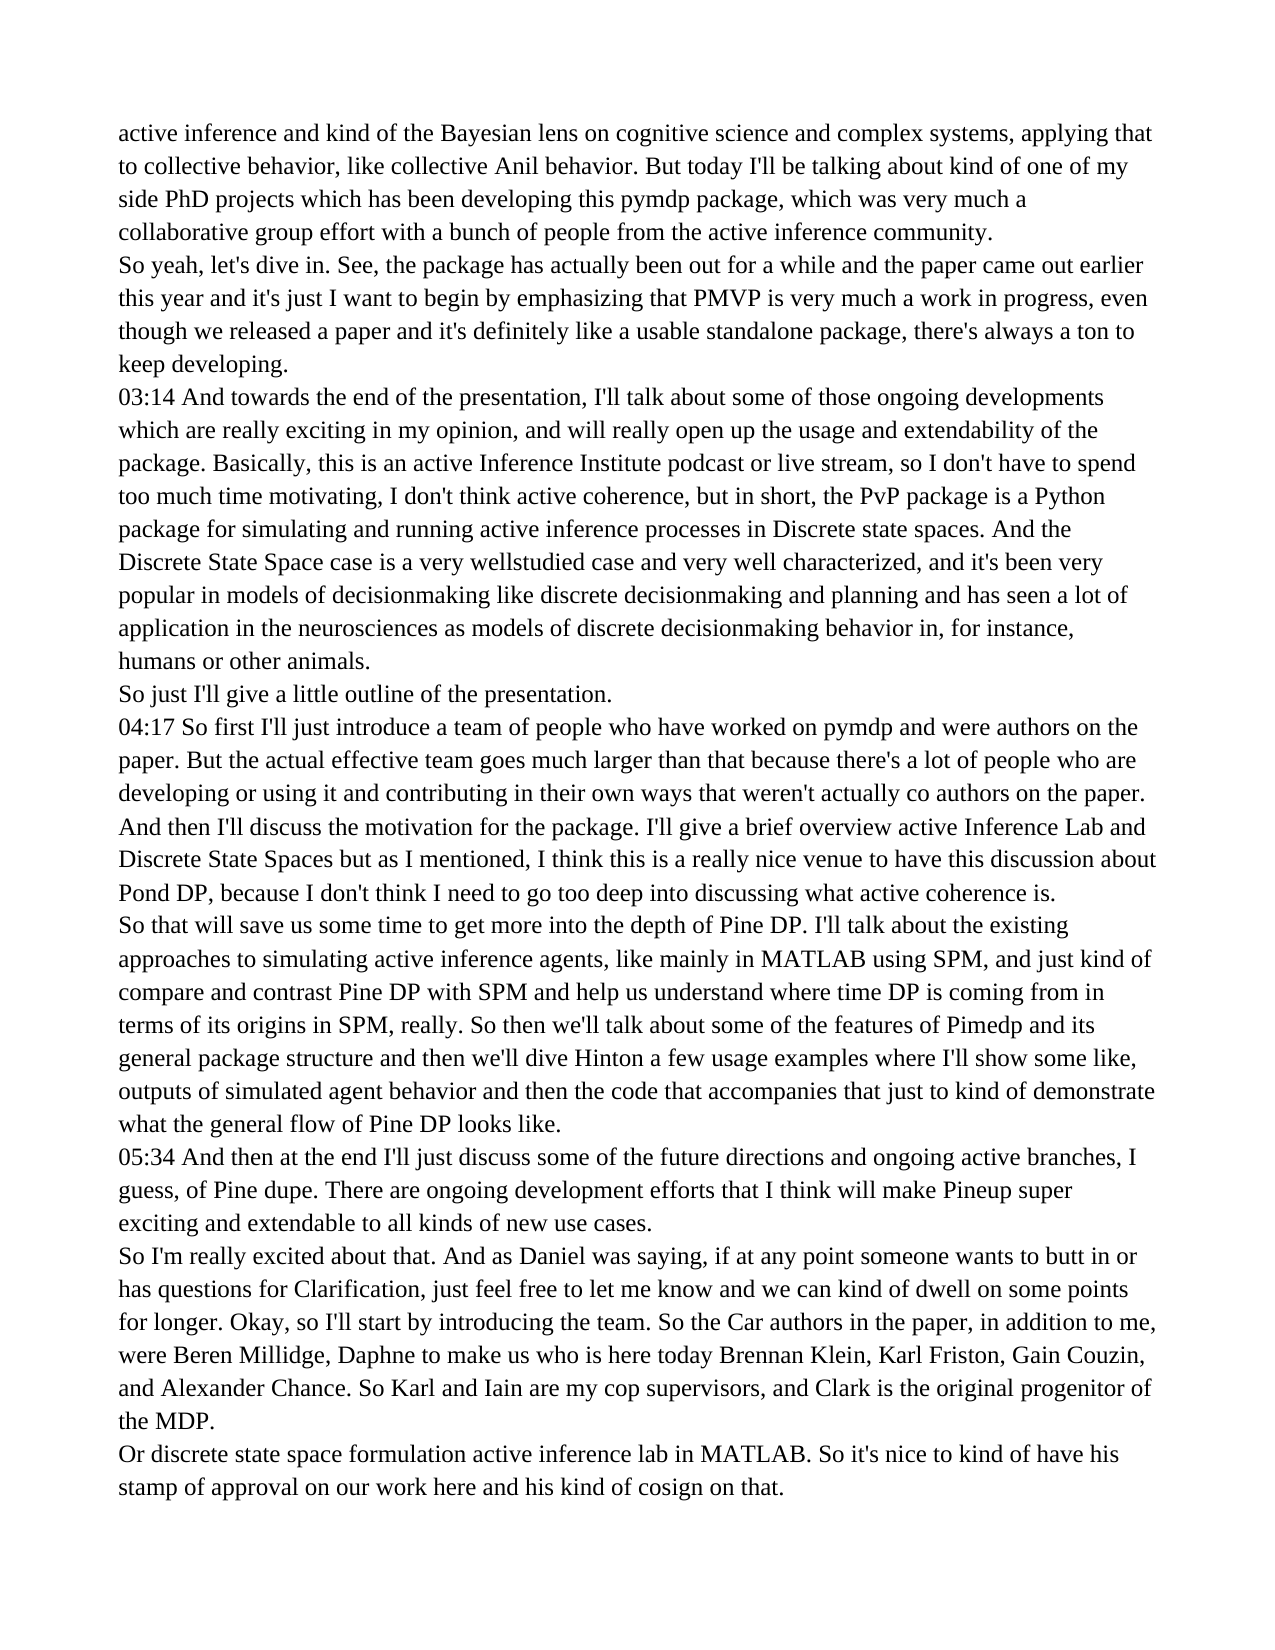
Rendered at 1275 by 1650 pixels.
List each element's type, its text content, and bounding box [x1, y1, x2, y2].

text 03:14 And towards the end of the presentation, I'll talk about some of those ongoing developments which are really exciting in my opinion, and will really open up the usage and extendability of the package. Basically, this is an active Inference Institute podcast or live stream, so I don't have to spend too much time motivating, I don't think active coherence, but in short, the PvP package is a Python package for simulating and running active inference processes in Discrete state spaces. And the Discrete State Space case is a very wellstudied case and very well characterized, and it's been very popular in models of decisionmaking like discrete decisionmaking and planning and has seen a lot of application in the neurosciences as models of discrete decisionmaking behavior in, for instance, humans or other animals. [118, 382, 1157, 675]
text So yeah, let's dive in. See, the package has actually been out for a while and the paper came out earlier this year and it's just I want to begin by emphasizing that PMVP is very much a work in progress, even though we released a paper and it's definitely like a usable standalone package, there's always a ton to keep developing. [118, 250, 1157, 378]
text So I'm really excited about that. And as Daniel was saying, if at any point someone wants to butt in or has questions for Clarification, just feel free to let me know and we can kind of dwell on some points for longer. Okay, so I'll start by introducing the team. So the Car authors in the paper, in addition to me, were Beren Millidge, Daphne to make us who is here today Brennan Klein, Karl Friston, Gain Couzin, and Alexander Chance. So Karl and Iain are my cop supervisors, and Clark is the original progenitor of the MDP. [118, 1241, 1157, 1435]
text So just I'll give a little outline of the presentation. [118, 679, 1157, 708]
text So that will save us some time to get more into the depth of Pine DP. I'll talk about the existing approaches to simulating active inference agents, like mainly in MATLAB using SPM, and just kind of compare and contrast Pine DP with SPM and help us understand where time DP is coming from in terms of its origins in SPM, really. So then we'll talk about some of the features of Pimedp and its general package structure and then we'll dive Hinton a few usage examples where I'll show some like, outputs of simulated agent behavior and then the code that accompanies that just to kind of demonstrate what the general flow of Pine DP looks like. [118, 911, 1157, 1137]
text active inference and kind of the Bayesian lens on cognitive science and complex systems, applying that to collective behavior, like collective Anil behavior. But today I'll be talking about kind of one of my side PhD projects which has been developing this pymdp package, which was very much a collaborative group effort with a bunch of people from the active inference community. [118, 118, 1157, 246]
text 05:34 And then at the end I'll just discuss some of the future directions and ongoing active branches, I guess, of Pine dupe. There are ongoing development efforts that I think will make Pineup super exciting and extendable to all kinds of new use cases. [118, 1142, 1157, 1237]
text 04:17 So first I'll just introduce a team of people who have worked on pymdp and were authors on the paper. But the actual effective team goes much larger than that because there's a lot of people who are developing or using it and contributing in their own ways that weren't actually co authors on the paper. And then I'll discuss the motivation for the package. I'll give a brief overview active Inference Lab and Discrete State Spaces but as I mentioned, I think this is a really nice venue to have this discussion about Pond DP, because I don't think I need to go too deep into discussing what active coherence is. [118, 712, 1157, 906]
text Or discrete state space formulation active inference lab in MATLAB. So it's nice to kind of have his stamp of approval on our work here and his kind of cosign on that. [118, 1439, 1157, 1501]
